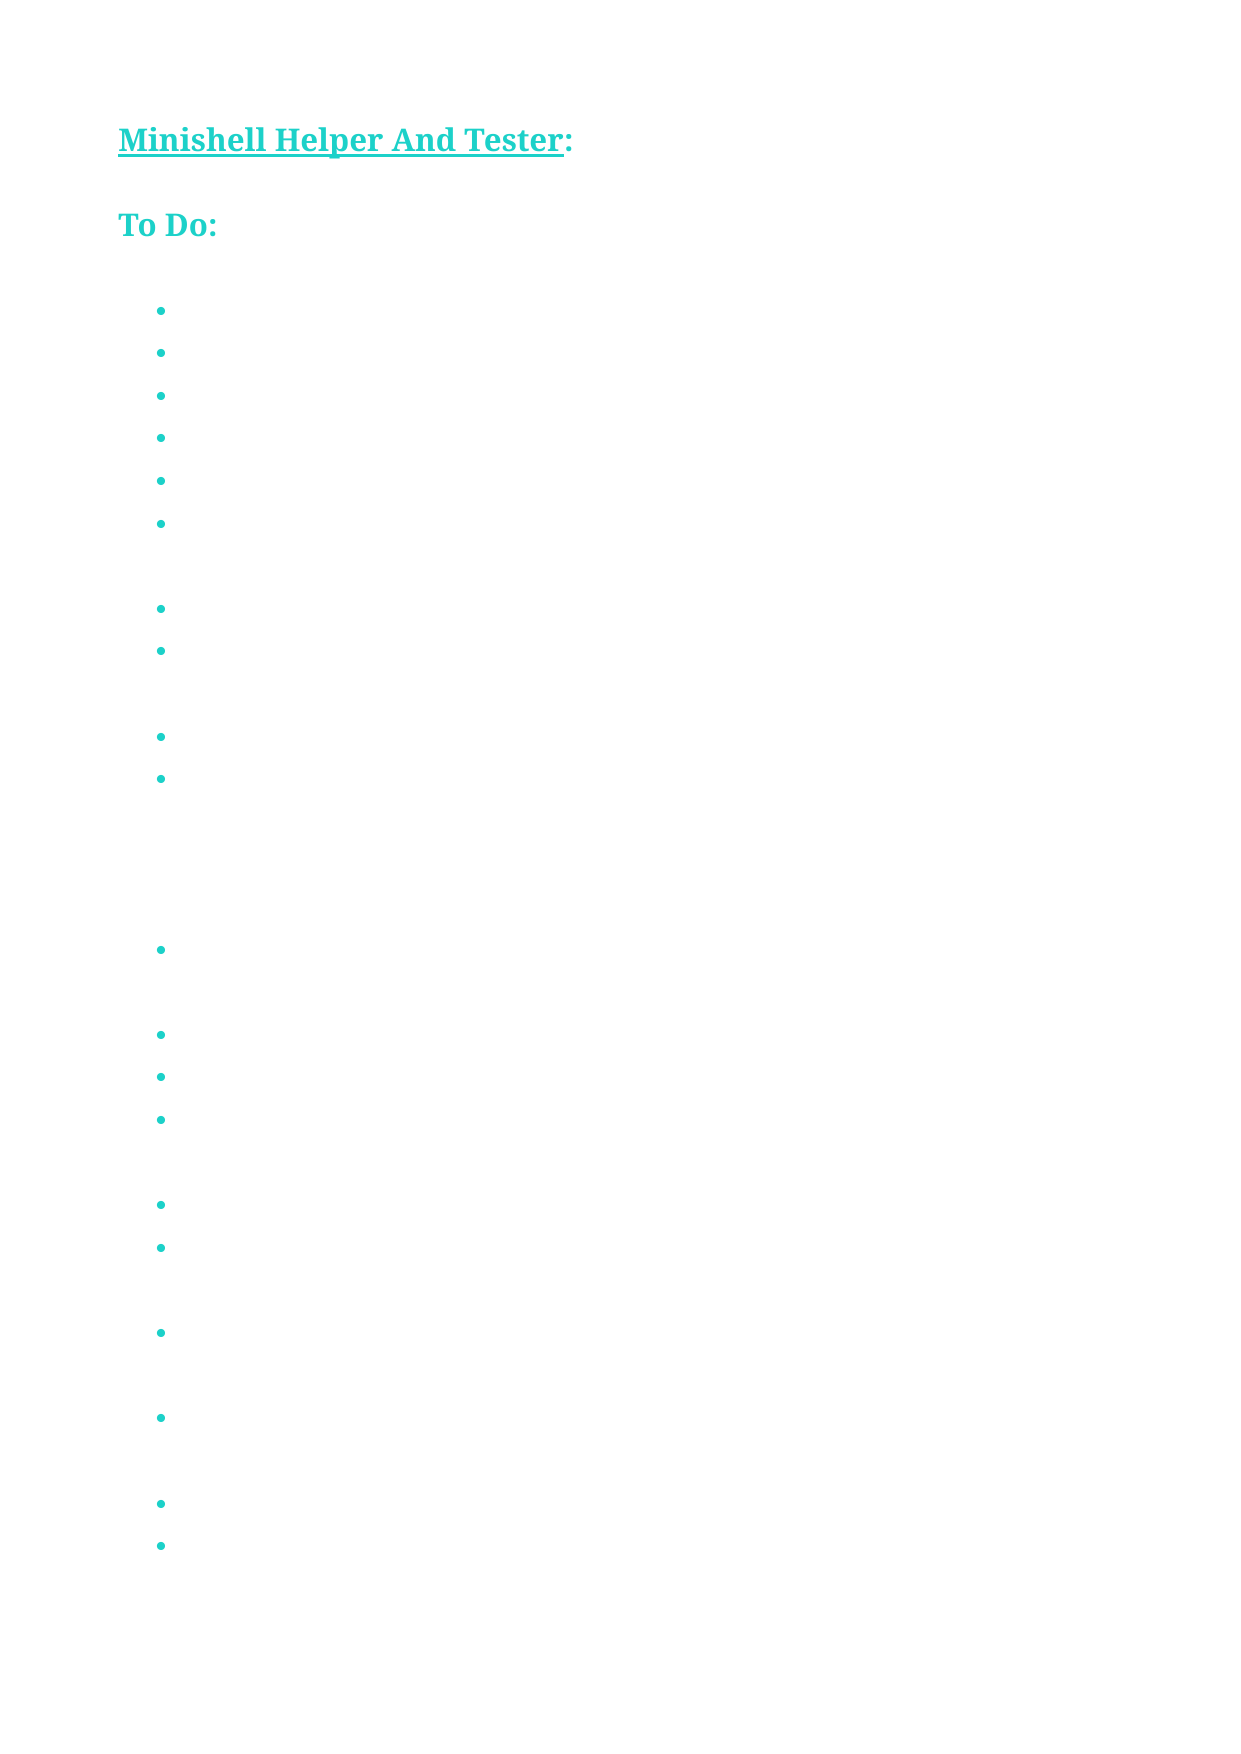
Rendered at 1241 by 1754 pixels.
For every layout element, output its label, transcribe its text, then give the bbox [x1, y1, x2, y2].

list Sort system includes (check if in all the files only the builtins.h header file is used); [156, 1524, 1122, 1609]
list Unset (unsetting PWD and OLDPWD and HOME somehow got us a segfault while exiting); V [156, 629, 1122, 714]
list exit > lol.txt (check with redirections > works but the file will be empty because exit only writes to STDERR); [156, 928, 1122, 1013]
list Minishell with arguments (give an error message if number of argc bigger than 1); V [156, 502, 1122, 587]
text Minishell Helper And Tester: To Do: [118, 118, 1122, 288]
list Builtins (Have all builtins up and running); V [156, 416, 1122, 459]
list Test unset / pwd / cd / export / env (for possible leaks and segfaults); [156, 1226, 1122, 1311]
list Commands working between double and single quotes; [156, 1183, 1122, 1226]
list Heredoc; [156, 459, 1122, 502]
list Norminette; [156, 1481, 1122, 1524]
list Export (export A=fwefwe B=dfwd / export / segfault); V [156, 1013, 1122, 1055]
list History (implement history of previously used commands); V [156, 288, 1122, 331]
list Test strange inputs (Check strange inputs); [156, 714, 1122, 757]
list Separate the arguments (pipe struct, the one that was seg faulting; this will fix the commands not working); [156, 1311, 1122, 1396]
list Makefile; V [156, 587, 1122, 629]
list exit | echo a | exit (check exit in pipes> ANSWER: since exit will be run in a child when there are pipes, exit only terminates the child so this is fine [I’m guessing this isn’t supposed to exit minishell); [156, 757, 1122, 928]
list Switch PATH on the header file for the PATH on environment variables (how, no idea); V [156, 1396, 1122, 1481]
list Exit status (from exit, check all status); [156, 331, 1122, 374]
list Empty quotes (there is an error with echo “a’ “) V [156, 1055, 1122, 1098]
list Free (Organize free functions); [156, 374, 1122, 416]
list Expansions in the beginning (check function in Slack for help with order of operations); [156, 1098, 1122, 1183]
